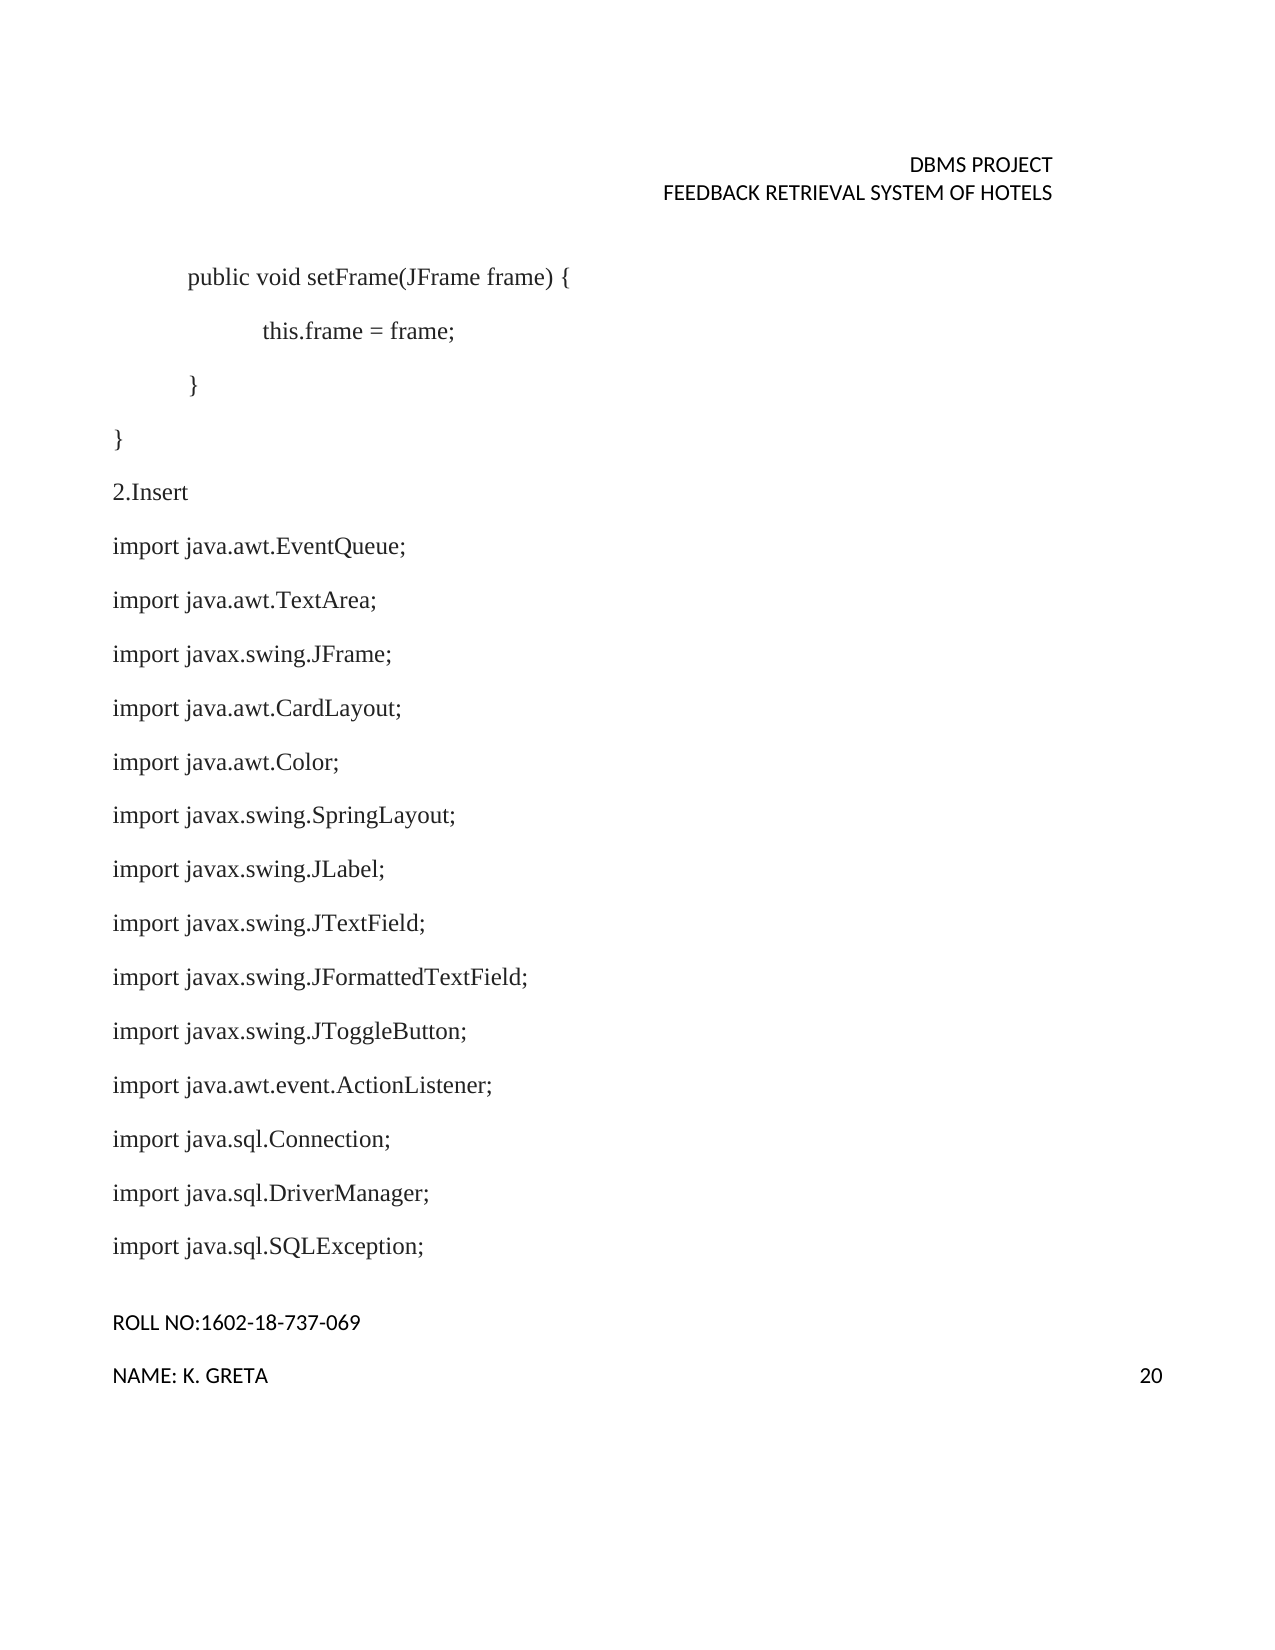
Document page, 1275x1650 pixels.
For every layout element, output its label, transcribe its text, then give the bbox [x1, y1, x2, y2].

text import javax.swing.JFormattedTextField; [112, 962, 1162, 991]
text } [112, 370, 1162, 398]
text import java.sql.SQLException; [112, 1231, 1162, 1260]
text import java.awt.CardLayout; [112, 693, 1162, 722]
text import javax.swing.JLabel; [112, 854, 1162, 883]
text import java.awt.Color; [112, 747, 1162, 776]
text import java.awt.TextArea; [112, 585, 1162, 614]
text import javax.swing.SpringLayout; [112, 801, 1162, 829]
text import javax.swing.JTextField; [112, 908, 1162, 937]
text public void setFrame(JFrame frame) { [112, 262, 1162, 291]
text import javax.swing.JFrame; [112, 639, 1162, 668]
text import java.sql.Connection; [112, 1124, 1162, 1152]
text import java.awt.event.ActionListener; [112, 1070, 1162, 1099]
text } [112, 424, 1162, 452]
text import javax.swing.JToggleButton; [112, 1016, 1162, 1045]
text 2.Insert [112, 477, 1162, 506]
text import java.awt.EventQueue; [112, 531, 1162, 560]
text import java.sql.DriverManager; [112, 1178, 1162, 1206]
text this.frame = frame; [112, 316, 1162, 345]
